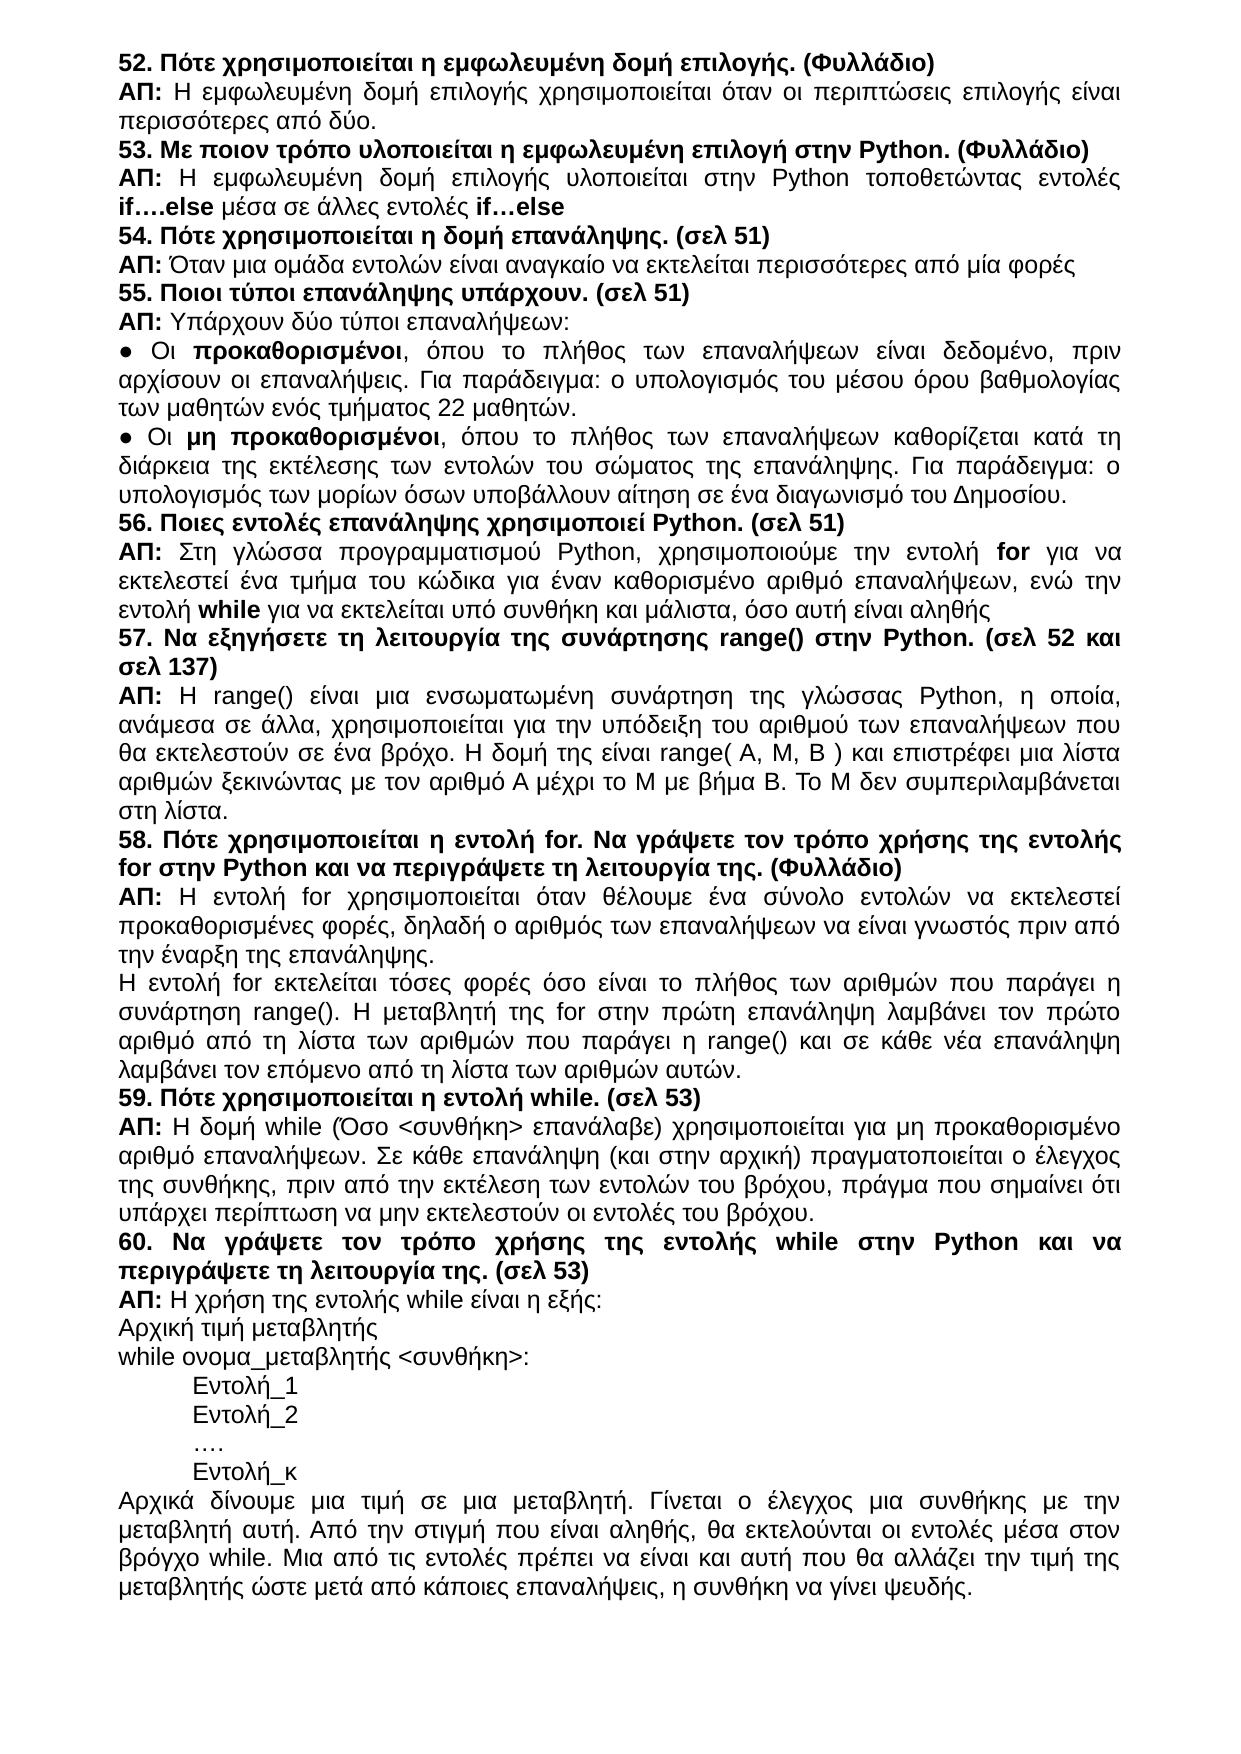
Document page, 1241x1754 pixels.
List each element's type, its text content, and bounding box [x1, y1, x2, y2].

text 57. Να εξηγήσετε τη λειτουργία της συνάρτησης range() στην Python. (σελ 52 και σελ 137) [118, 623, 1122, 681]
text …. [118, 1428, 1122, 1457]
text ΑΠ: H εμφωλευμένη δομή επιλογής χρησιμοποιείται όταν οι περιπτώσεις επιλογής είναι περισσότερες από δύο. [118, 77, 1122, 135]
text Αρχική τιμή μεταβλητής [118, 1313, 1122, 1342]
text 60. Να γράψετε τον τρόπο χρήσης της εντολής while στην Python και να περιγράψετε τη λειτουργία της. (σελ 53) [118, 1227, 1122, 1285]
text Εντολή_1 [118, 1371, 1122, 1400]
text ΑΠ: Στη γλώσσα προγραμματισμού Python, χρησιμοποιούμε την εντολή for για να εκτελεστεί ένα τμήμα του κώδικα για έναν καθορισμένο αριθμό επαναλήψεων, ενώ την εντολή while για να εκτελείται υπό συνθήκη και μάλιστα, όσο αυτή είναι αληθής [118, 537, 1122, 623]
text 58. Πότε χρησιμοποιείται η εντολή for. Να γράψετε τον τρόπο χρήσης της εντολής for στην Python και να περιγράψετε τη λειτουργία της. (Φυλλάδιο) [118, 825, 1122, 882]
text 55. Ποιοι τύποι επανάληψης υπάρχουν. (σελ 51) [118, 278, 1122, 307]
text Αρχικά δίνουμε μια τιμή σε μια μεταβλητή. Γίνεται ο έλεγχος μια συνθήκης με την μεταβλητή αυτή. Από την στιγμή που είναι αληθής, θα εκτελούνται οι εντολές μέσα στον βρόγχο while. Μια από τις εντολές πρέπει να είναι και αυτή που θα αλλάζει την τιμή της μεταβλητής ώστε μετά από κάποιες επαναλήψεις, η συνθήκη να γίνει ψευδής. [118, 1486, 1122, 1601]
text Εντολή_κ [118, 1457, 1122, 1486]
text ΑΠ: Η εντολή for χρησιμοποιείται όταν θέλουμε ένα σύνολο εντολών να εκτελεστεί προκαθορισμένες φορές, δηλαδή ο αριθμός των επαναλήψεων να είναι γνωστός πριν από την έναρξη της επανάληψης. [118, 882, 1122, 968]
text ΑΠ: Όταν μια ομάδα εντολών είναι αναγκαίο να εκτελείται περισσότερες από μία φορές [118, 250, 1122, 278]
text ΑΠ: Η εμφωλευμένη δομή επιλογής υλοποιείται στην Python τοποθετώντας εντολές if….else μέσα σε άλλες εντολές if…else [118, 163, 1122, 221]
text ● Οι μη προκαθορισμένοι, όπου το πλήθος των επαναλήψεων καθορίζεται κατά τη διάρκεια της εκτέλεσης των εντολών του σώματος της επανάληψης. Για παράδειγμα: ο υπολογισμός των μορίων όσων υποβάλλουν αίτηση σε ένα διαγωνισμό του Δημοσίου. [118, 422, 1122, 508]
text 52. Πότε χρησιμοποιείται η εμφωλευμένη δομή επιλογής. (Φυλλάδιο) [118, 48, 1122, 77]
text ΑΠ: H range() είναι μια ενσωματωμένη συνάρτηση της γλώσσας Python, η οποία, ανάμεσα σε άλλα, χρησιμοποιείται για την υπόδειξη του αριθμού των επαναλήψεων που θα εκτελεστούν σε ένα βρόχο. Η δομή της είναι range( A, M, B ) και επιστρέφει μια λίστα αριθμών ξεκινώντας με τον αριθμό Α μέχρι το Μ με βήμα Β. Το Μ δεν συμπεριλαμβάνεται στη λίστα. [118, 681, 1122, 825]
text ΑΠ: Υπάρχουν δύο τύποι επαναλήψεων: [118, 307, 1122, 336]
text Η εντολή for εκτελείται τόσες φορές όσο είναι το πλήθος των αριθμών που παράγει η συνάρτηση range(). Η μεταβλητή της for στην πρώτη επανάληψη λαμβάνει τον πρώτο αριθμό από τη λίστα των αριθμών που παράγει η range() και σε κάθε νέα επανάληψη λαμβάνει τον επόμενο από τη λίστα των αριθμών αυτών. [118, 968, 1122, 1083]
text ΑΠ: Η χρήση της εντολής while είναι η εξής: [118, 1285, 1122, 1313]
text Εντολή_2 [118, 1400, 1122, 1428]
text ● Οι προκαθορισμένοι, όπου το πλήθος των επαναλήψεων είναι δεδομένο, πριν αρχίσουν οι επαναλήψεις. Για παράδειγμα: ο υπολογισμός του μέσου όρου βαθμολογίας των μαθητών ενός τμήματος 22 μαθητών. [118, 336, 1122, 422]
text 54. Πότε χρησιμοποιείται η δομή επανάληψης. (σελ 51) [118, 221, 1122, 250]
text 53. Με ποιον τρόπο υλοποιείται η εμφωλευμένη επιλογή στην Python. (Φυλλάδιο) [118, 135, 1122, 163]
text while ονομα_μεταβλητής <συνθήκη>: [118, 1342, 1122, 1371]
text ΑΠ: Η δομή while (Όσο <συνθήκη> επανάλαβε) χρησιμοποιείται για μη προκαθορισμένο αριθμό επαναλήψεων. Σε κάθε επανάληψη (και στην αρχική) πραγματοποιείται ο έλεγχος της συνθήκης, πριν από την εκτέλεση των εντολών του βρόχου, πράγμα που σημαίνει ότι υπάρχει περίπτωση να μην εκτελεστούν οι εντολές του βρόχου. [118, 1112, 1122, 1227]
text 56. Ποιες εντολές επανάληψης χρησιμοποιεί Python. (σελ 51) [118, 508, 1122, 537]
text 59. Πότε χρησιμοποιείται η εντολή while. (σελ 53) [118, 1083, 1122, 1112]
